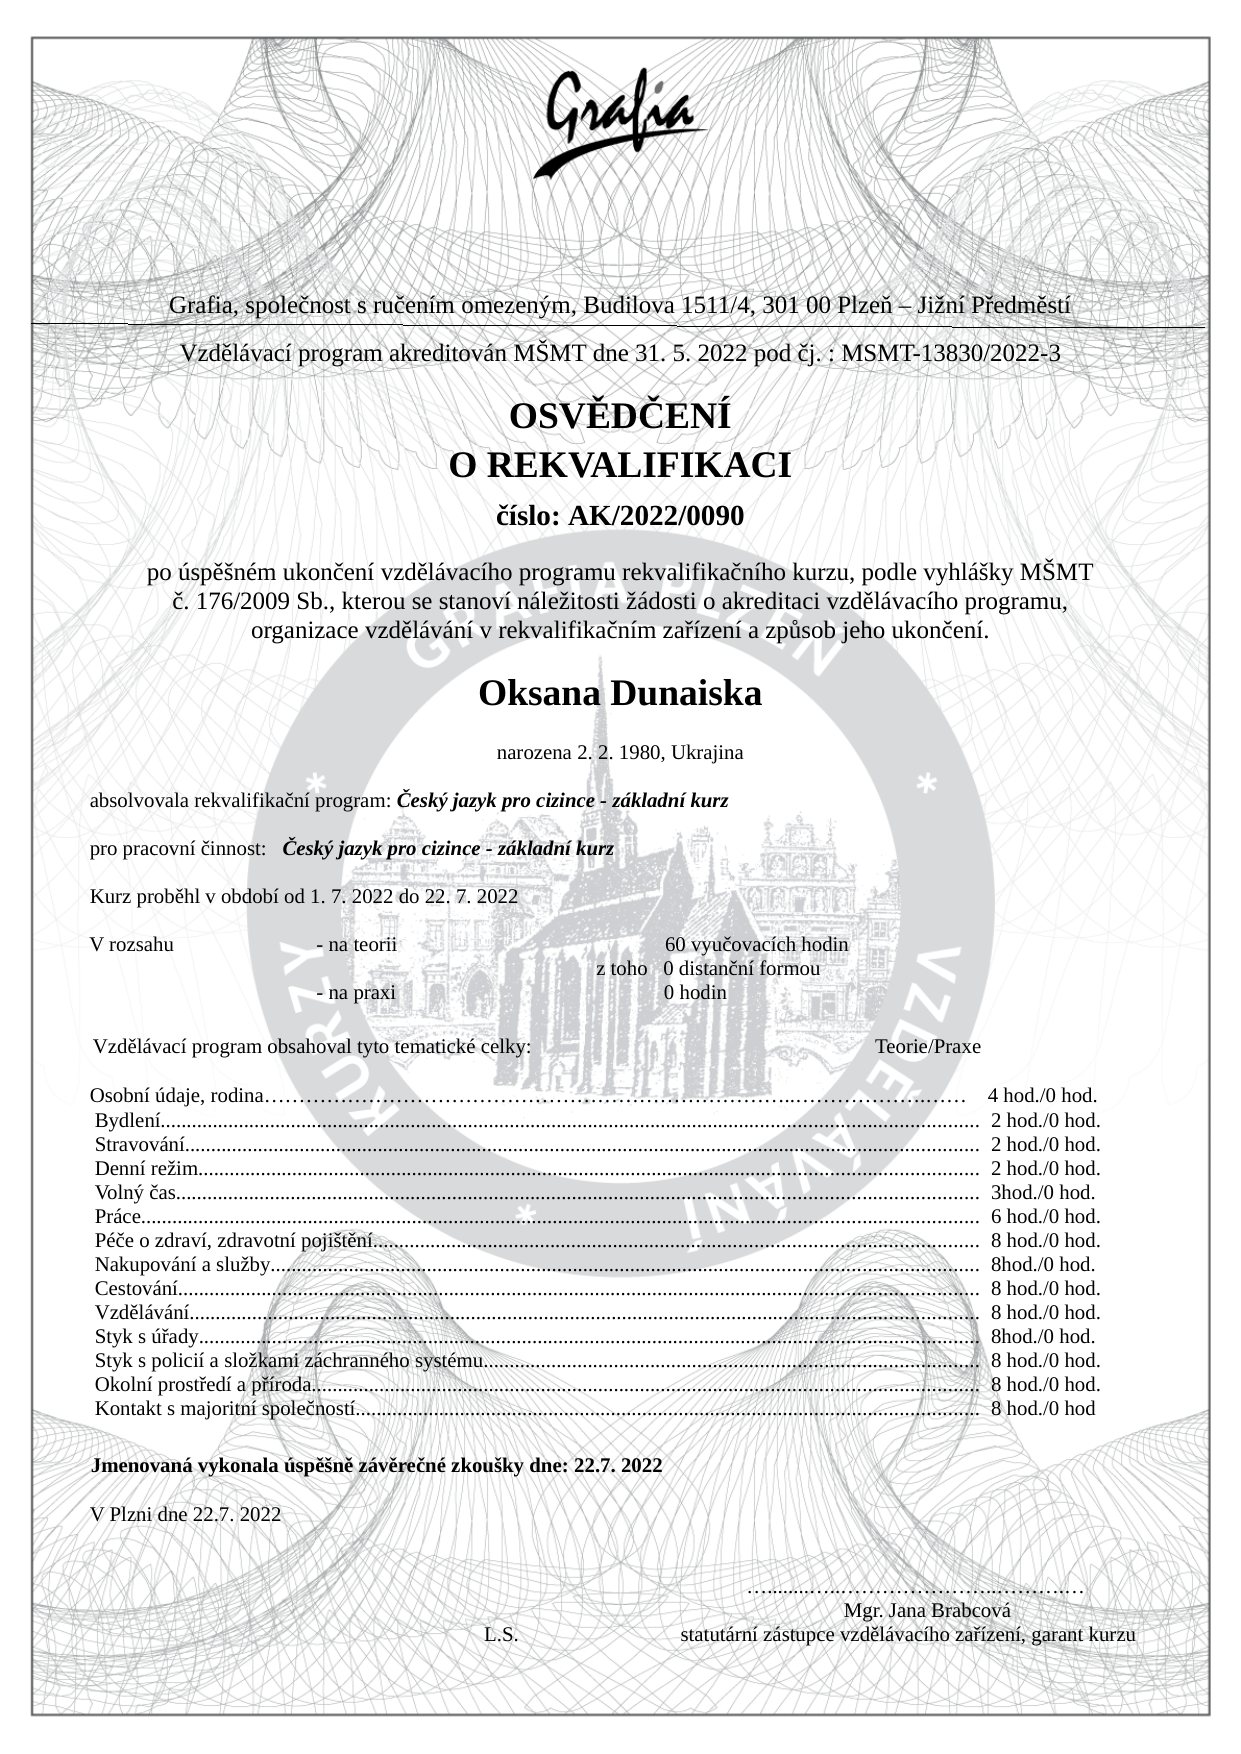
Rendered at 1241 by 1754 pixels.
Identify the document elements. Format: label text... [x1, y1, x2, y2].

text V rozsahu - na teorii 60 vyučovacích hodin [0, 932, 1240, 956]
text Grafia, společnost s ručením omezeným, Budilova 1511/4, 301 00 Plzeň – Jižní Předměstí [0, 290, 1240, 319]
text L.S. statutární zástupce vzdělávacího zařízení, garant kurzu [0, 1622, 1240, 1646]
text Kurz proběhl v období od 1. 7. 2022 do 22. 7. 2022 [0, 884, 1240, 908]
picture [0, 0, 1241, 1754]
text Okolní prostředí a příroda 8 hod./0 hod. [94, 1372, 1240, 1396]
text Stravování 2 hod./0 hod. [94, 1132, 1240, 1156]
text z toho 0 distanční formou [0, 956, 1240, 980]
text Cestování 8 hod./0 hod. [94, 1276, 1240, 1300]
text Vzdělávání 8 hod./0 hod. [94, 1300, 1240, 1324]
text Styk s úřady 8hod./0 hod. [94, 1324, 1240, 1348]
text - na praxi 0 hodin [0, 980, 1240, 1004]
text O REKVALIFIKACI [0, 442, 1240, 485]
text Jmenovaná vykonala úspěšně závěrečné zkoušky dne: 22.7. 2022 [0, 1449, 1240, 1478]
text Práce 6 hod./0 hod. [94, 1204, 1240, 1228]
text absolvovala rekvalifikační program: Český jazyk pro cizince - základní kurz [0, 788, 1240, 812]
text Nakupování a služby 8hod./0 hod. [94, 1252, 1240, 1276]
text po úspěšném ukončení vzdělávacího programu rekvalifikačního kurzu, podle vyhlášky MŠMT [0, 557, 1240, 586]
text narozena 2. 2. 1980, Ukrajina [0, 739, 1240, 764]
text č. 176/2009 Sb., kterou se stanoví náležitosti žádosti o akreditaci vzdělávacího programu, [0, 586, 1240, 615]
text Vzdělávací program akreditován MŠMT dne 31. 5. 2022 pod čj. : MSMT-13830/2022-3 [0, 338, 1240, 367]
text Mgr. Jana Brabcová [0, 1598, 1240, 1622]
text Styk s policií a složkami záchranného systému 8 hod./0 hod. [94, 1348, 1240, 1372]
text V Plzni dne 22.7. 2022 [0, 1502, 1240, 1526]
text Osobní údaje, rodina…………………………………………………………………..……………….…… 4 hod./0 hod. [0, 1083, 1240, 1107]
text Volný čas 3hod./0 hod. [94, 1180, 1240, 1204]
text OSVĚDČENÍ [0, 393, 1240, 436]
text pro pracovní činnost: Český jazyk pro cizince - základní kurz [0, 836, 1240, 860]
text Oksana Dunaiska [0, 670, 1240, 713]
text Bydlení 2 hod./0 hod. [94, 1107, 1240, 1132]
text číslo: AK/2022/0090 [0, 498, 1240, 531]
text …........…..…………………..……….… [0, 1574, 1240, 1598]
text Denní režim 2 hod./0 hod. [94, 1156, 1240, 1180]
text organizace vzdělávání v rekvalifikačním zařízení a způsob jeho ukončení. [0, 615, 1240, 644]
text Vzdělávací program obsahoval tyto tematické celky: Teorie/Praxe [0, 1031, 1240, 1059]
text Péče o zdraví, zdravotní pojištění 8 hod./0 hod. [94, 1228, 1240, 1252]
text Kontakt s majoritní společností 8 hod./0 hod [94, 1396, 1240, 1420]
